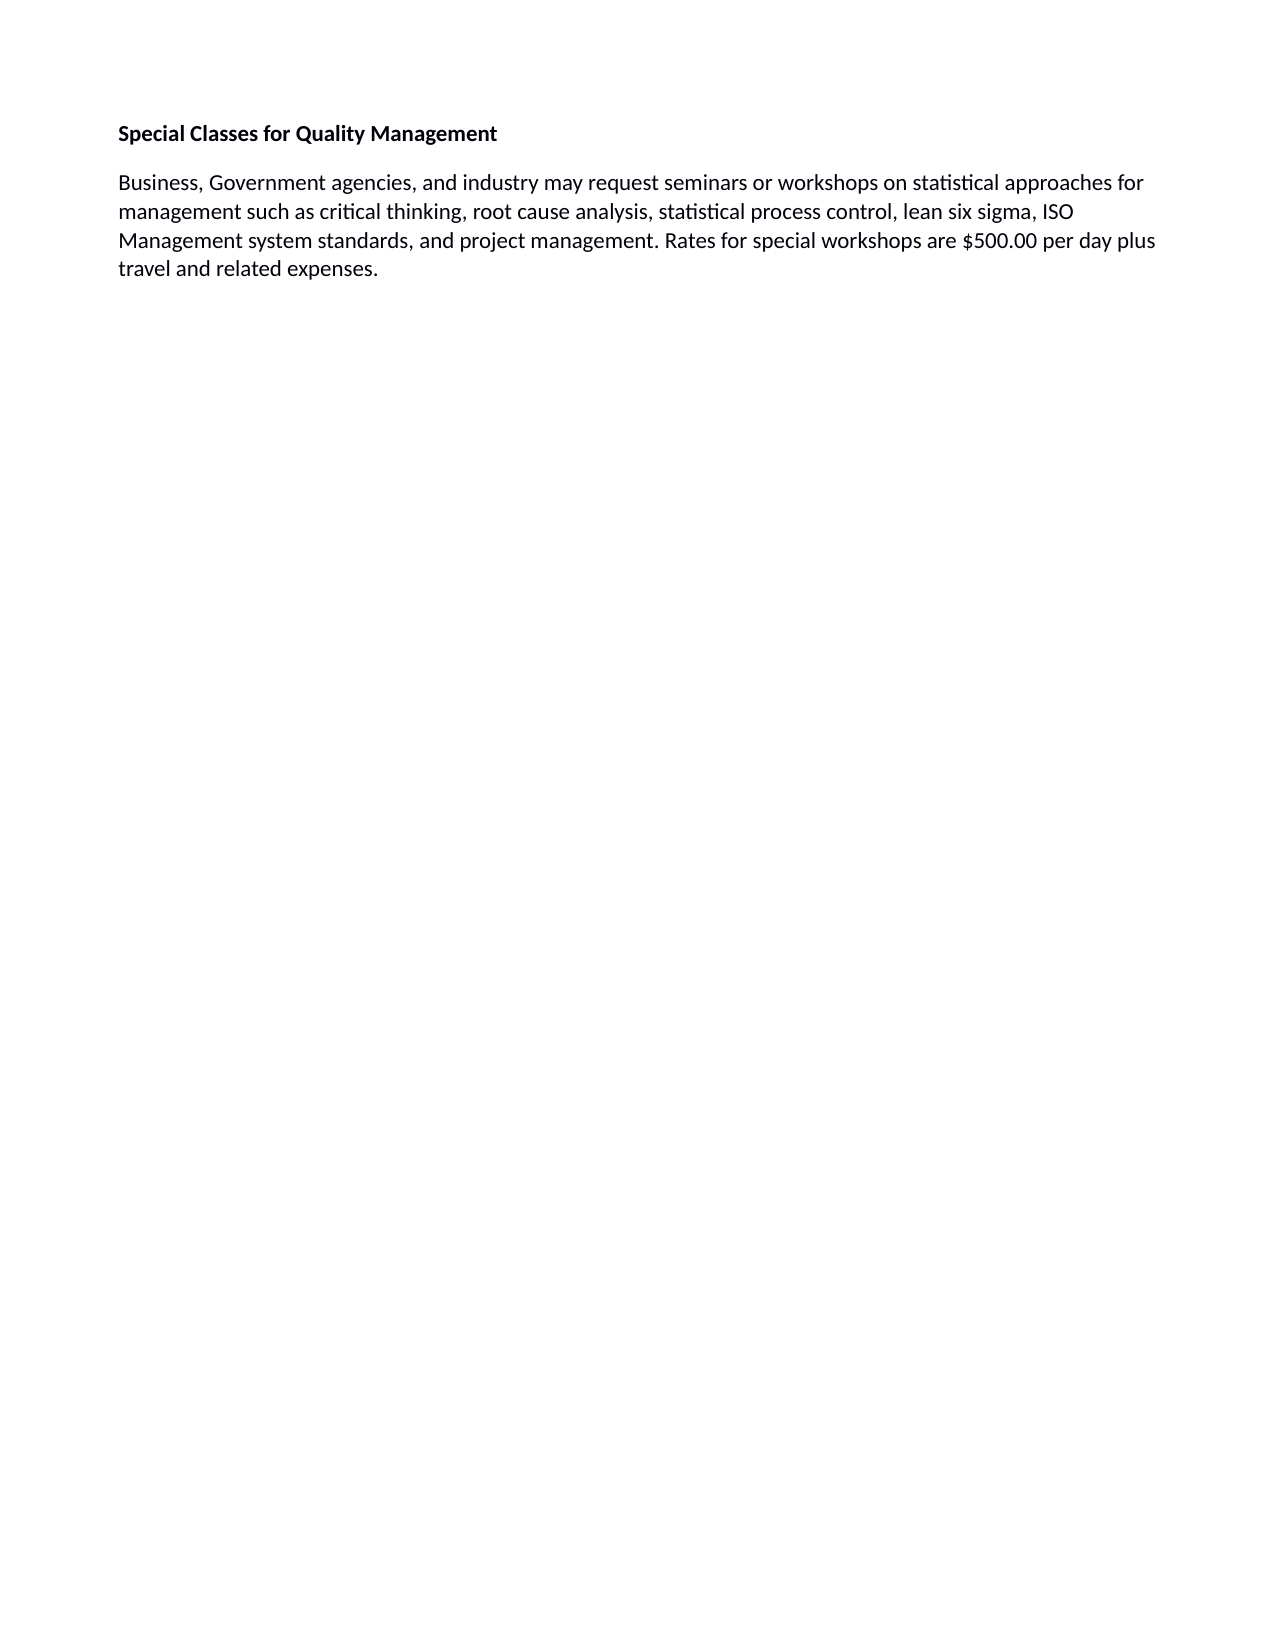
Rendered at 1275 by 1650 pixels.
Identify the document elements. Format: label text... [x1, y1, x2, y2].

text Special Classes for Quality Management [118, 118, 1157, 147]
text Business, Government agencies, and industry may request seminars or workshops on statistical approaches for management such as critical thinking, root cause analysis, statistical process control, lean six sigma, ISO Management system standards, and project management. Rates for special workshops are $500.00 per day plus travel and related expenses. [118, 168, 1157, 283]
